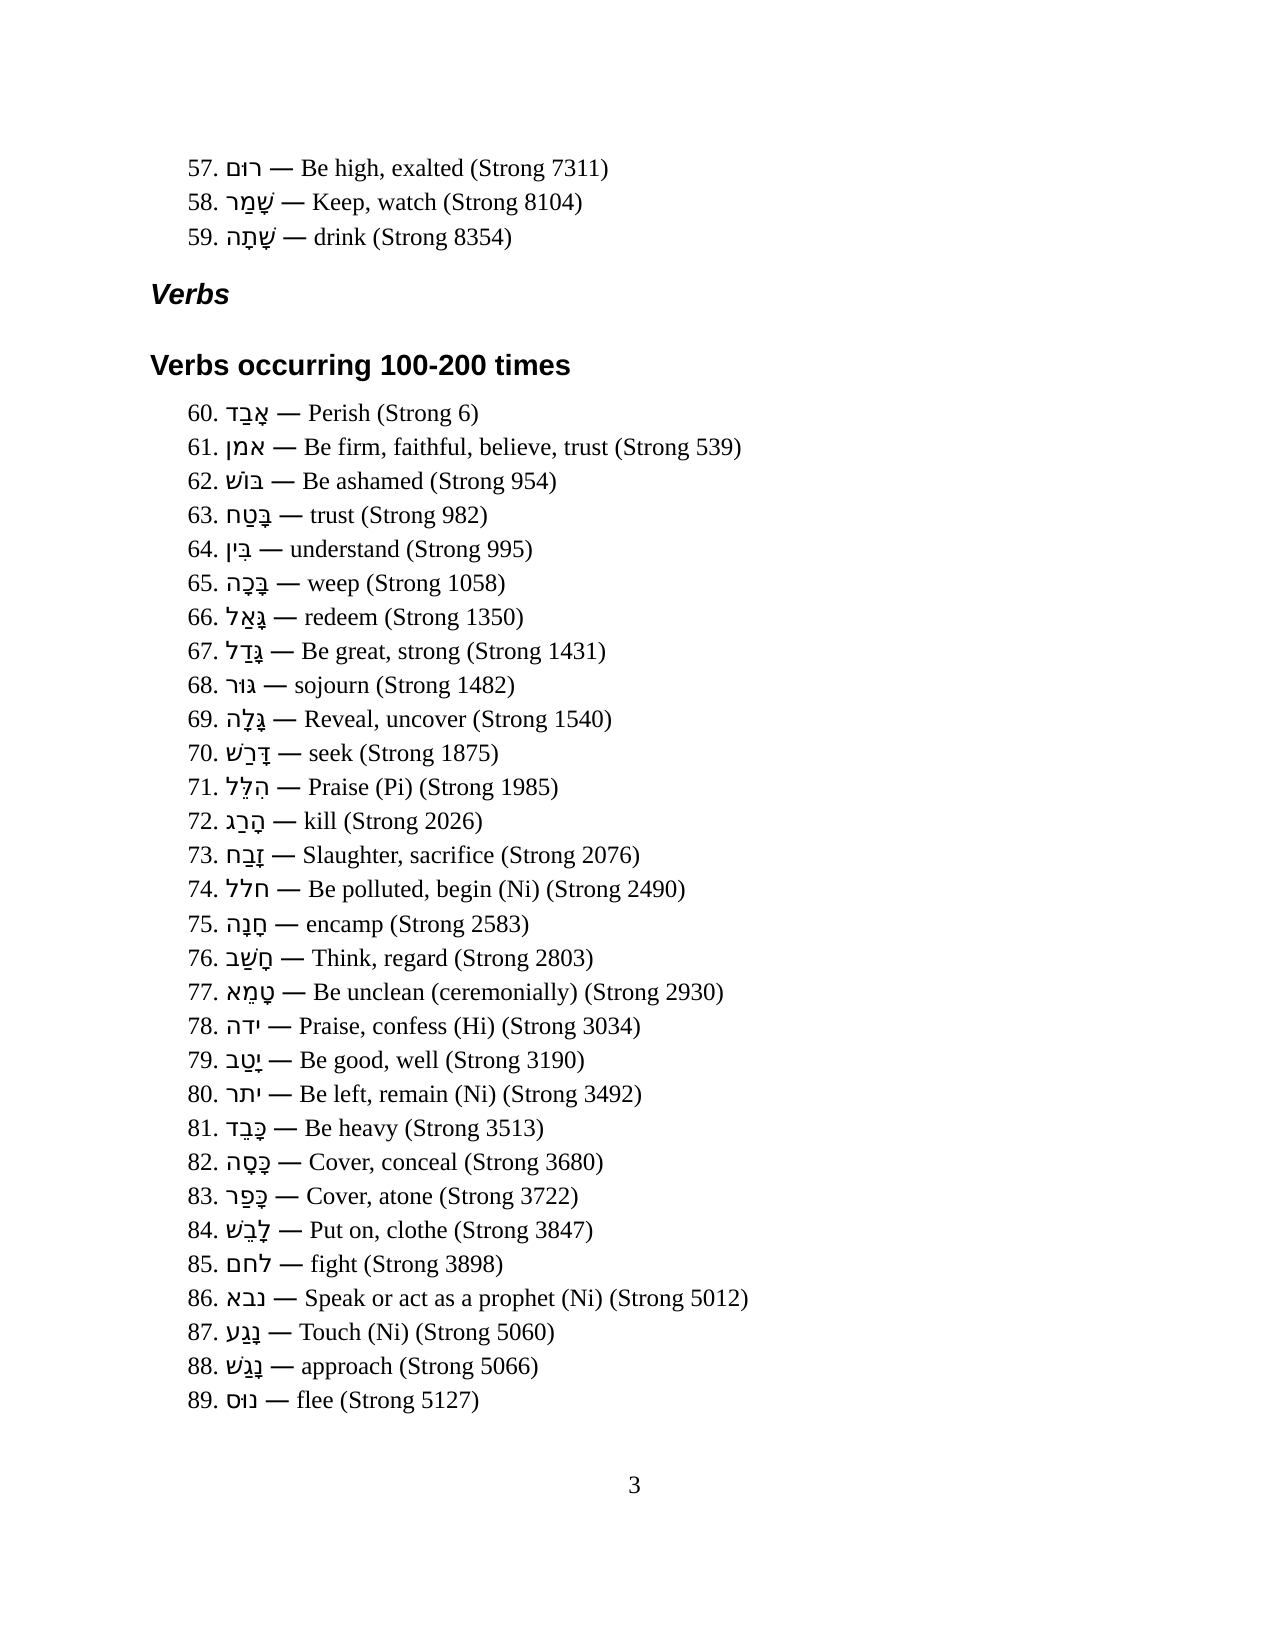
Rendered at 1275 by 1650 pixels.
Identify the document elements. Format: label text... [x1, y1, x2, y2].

list אמן — Be firm, faithful, believe, trust (Strong 539) [187, 428, 1125, 462]
list חָשַׁב — Think, regard (Strong 2803) [187, 939, 1125, 973]
list טָמֵא — Be unclean (ceremonially) (Strong 2930) [187, 973, 1125, 1007]
list יתר — Be left, remain (Ni) (Strong 3492) [187, 1076, 1125, 1109]
list גָּאַל — redeem (Strong 1350) [187, 599, 1125, 633]
list נָגַשׁ — approach (Strong 5066) [187, 1348, 1125, 1382]
list הָרַג — kill (Strong 2026) [187, 803, 1125, 837]
list נוּס — flee (Strong 5127) [187, 1382, 1125, 1416]
list שָׁמַר — Keep, watch (Strong 8104) [187, 184, 1125, 218]
list הִלֵּל — Praise (Pi) (Strong 1985) [187, 769, 1125, 803]
list אָבַד — Perish (Strong 6) [187, 394, 1125, 428]
list בָּטַח — trust (Strong 982) [187, 496, 1125, 531]
list בָּכָה — weep (Strong 1058) [187, 564, 1125, 599]
list חָנָה — encamp (Strong 2583) [187, 905, 1125, 939]
list חלל — Be polluted, begin (Ni) (Strong 2490) [187, 871, 1125, 905]
subtitle Verbs [150, 277, 1125, 311]
list נבא — Speak or act as a prophet (Ni) (Strong 5012) [187, 1280, 1125, 1314]
list רוּם — Be high, exalted (Strong 7311) [187, 150, 1125, 184]
list שָׁתָה — drink (Strong 8354) [187, 218, 1125, 252]
list בִּין — understand (Strong 995) [187, 531, 1125, 564]
list ידה — Praise, confess (Hi) (Strong 3034) [187, 1007, 1125, 1041]
list גָּלָה — Reveal, uncover (Strong 1540) [187, 701, 1125, 735]
list גּוּר — sojourn (Strong 1482) [187, 667, 1125, 701]
list כָּבֵד — Be heavy (Strong 3513) [187, 1109, 1125, 1144]
list לָבֵשׁ — Put on, clothe (Strong 3847) [187, 1212, 1125, 1246]
list בּוֹשׁ — Be ashamed (Strong 954) [187, 462, 1125, 496]
list לחם — fight (Strong 3898) [187, 1246, 1125, 1280]
list דָּרַשׁ — seek (Strong 1875) [187, 735, 1125, 769]
subtitle Verbs occurring 100-200 times [150, 348, 1125, 382]
list כָּסָה — Cover, conceal (Strong 3680) [187, 1144, 1125, 1178]
list נָגַע — Touch (Ni) (Strong 5060) [187, 1314, 1125, 1348]
list כָּפַר — Cover, atone (Strong 3722) [187, 1178, 1125, 1212]
list יָטַב — Be good, well (Strong 3190) [187, 1041, 1125, 1076]
list זָבַח — Slaughter, sacrifice (Strong 2076) [187, 837, 1125, 871]
list גָּדַל — Be great, strong (Strong 1431) [187, 633, 1125, 667]
